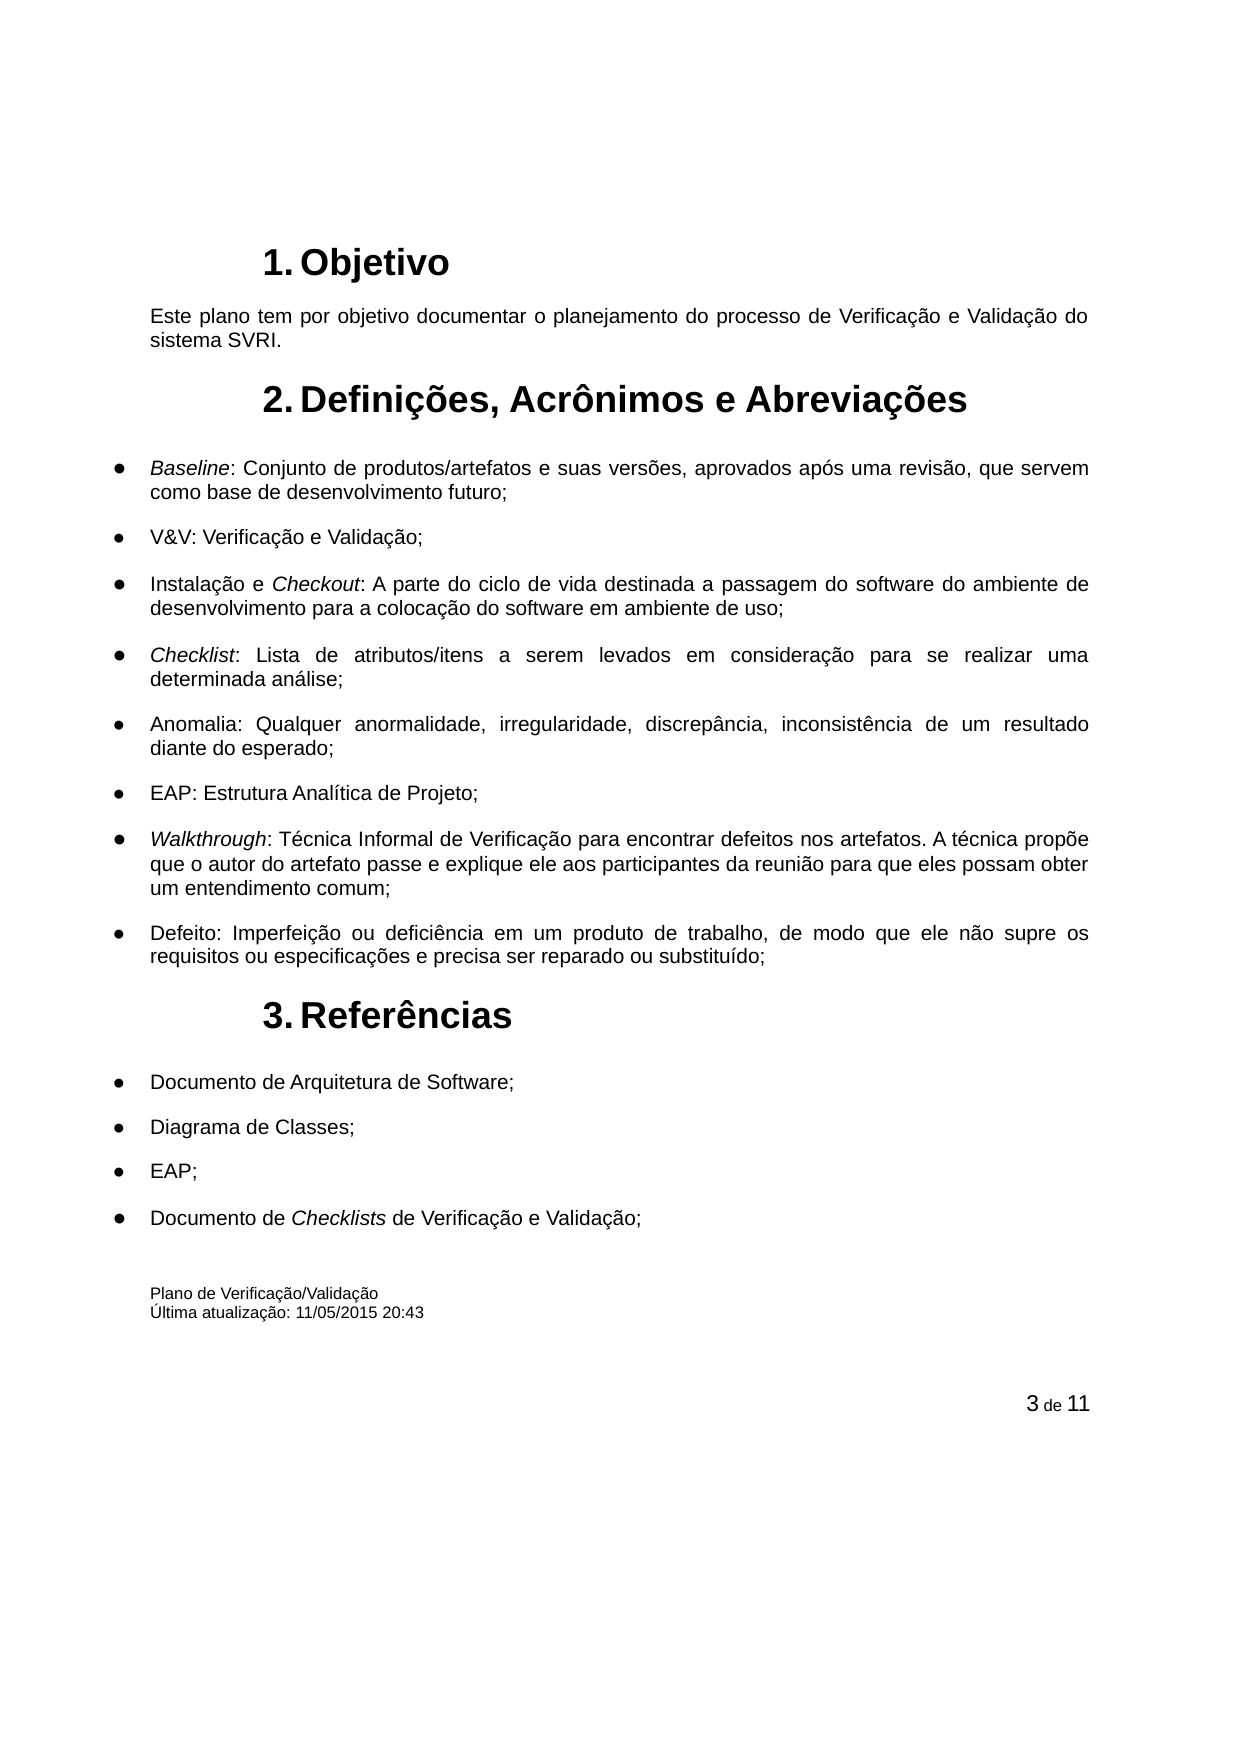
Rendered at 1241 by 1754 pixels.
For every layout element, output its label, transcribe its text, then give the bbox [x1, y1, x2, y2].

list V&V: Verificação e Validação; [112, 525, 1090, 549]
list Baseline: Conjunto de produtos/artefatos e suas versões, aprovados após uma revisão, que servem como base de desenvolvimento futuro; [112, 453, 1090, 504]
list Anomalia: Qualquer anormalidade, irregularidade, discrepância, inconsistência de um resultado diante do esperado; [112, 712, 1090, 760]
list Walkthrough: Técnica Informal de Verificação para encontrar defeitos nos artefatos. A técnica propõe que o autor do artefato passe e explique ele aos participantes da reunião para que eles possam obter um entendimento comum; [112, 825, 1090, 899]
list Definições, Acrônimos e Abreviações [225, 377, 1090, 420]
list Documento de Arquitetura de Software; [112, 1070, 1090, 1094]
list Instalação e Checkout: A parte do ciclo de vida destinada a passagem do software do ambiente de desenvolvimento para a colocação do software em ambiente de uso; [112, 569, 1090, 620]
text Este plano tem por objetivo documentar o planejamento do processo de Verificação e Validação do sistema SVRI. [150, 304, 1090, 352]
list Defeito: Imperfeição ou deficiência em um produto de trabalho, de modo que ele não supre os requisitos ou especificações e precisa ser reparado ou substituído; [112, 920, 1090, 968]
list Checklist: Lista de atributos/itens a serem levados em consideração para se realizar uma determinada análise; [112, 641, 1090, 691]
list Referências [225, 993, 1090, 1036]
list EAP; [112, 1159, 1090, 1183]
list Objetivo [225, 240, 1090, 283]
list EAP: Estrutura Analítica de Projeto; [112, 781, 1090, 804]
list Documento de Checklists de Verificação e Validação; [112, 1204, 1090, 1231]
list Diagrama de Classes; [112, 1114, 1090, 1138]
